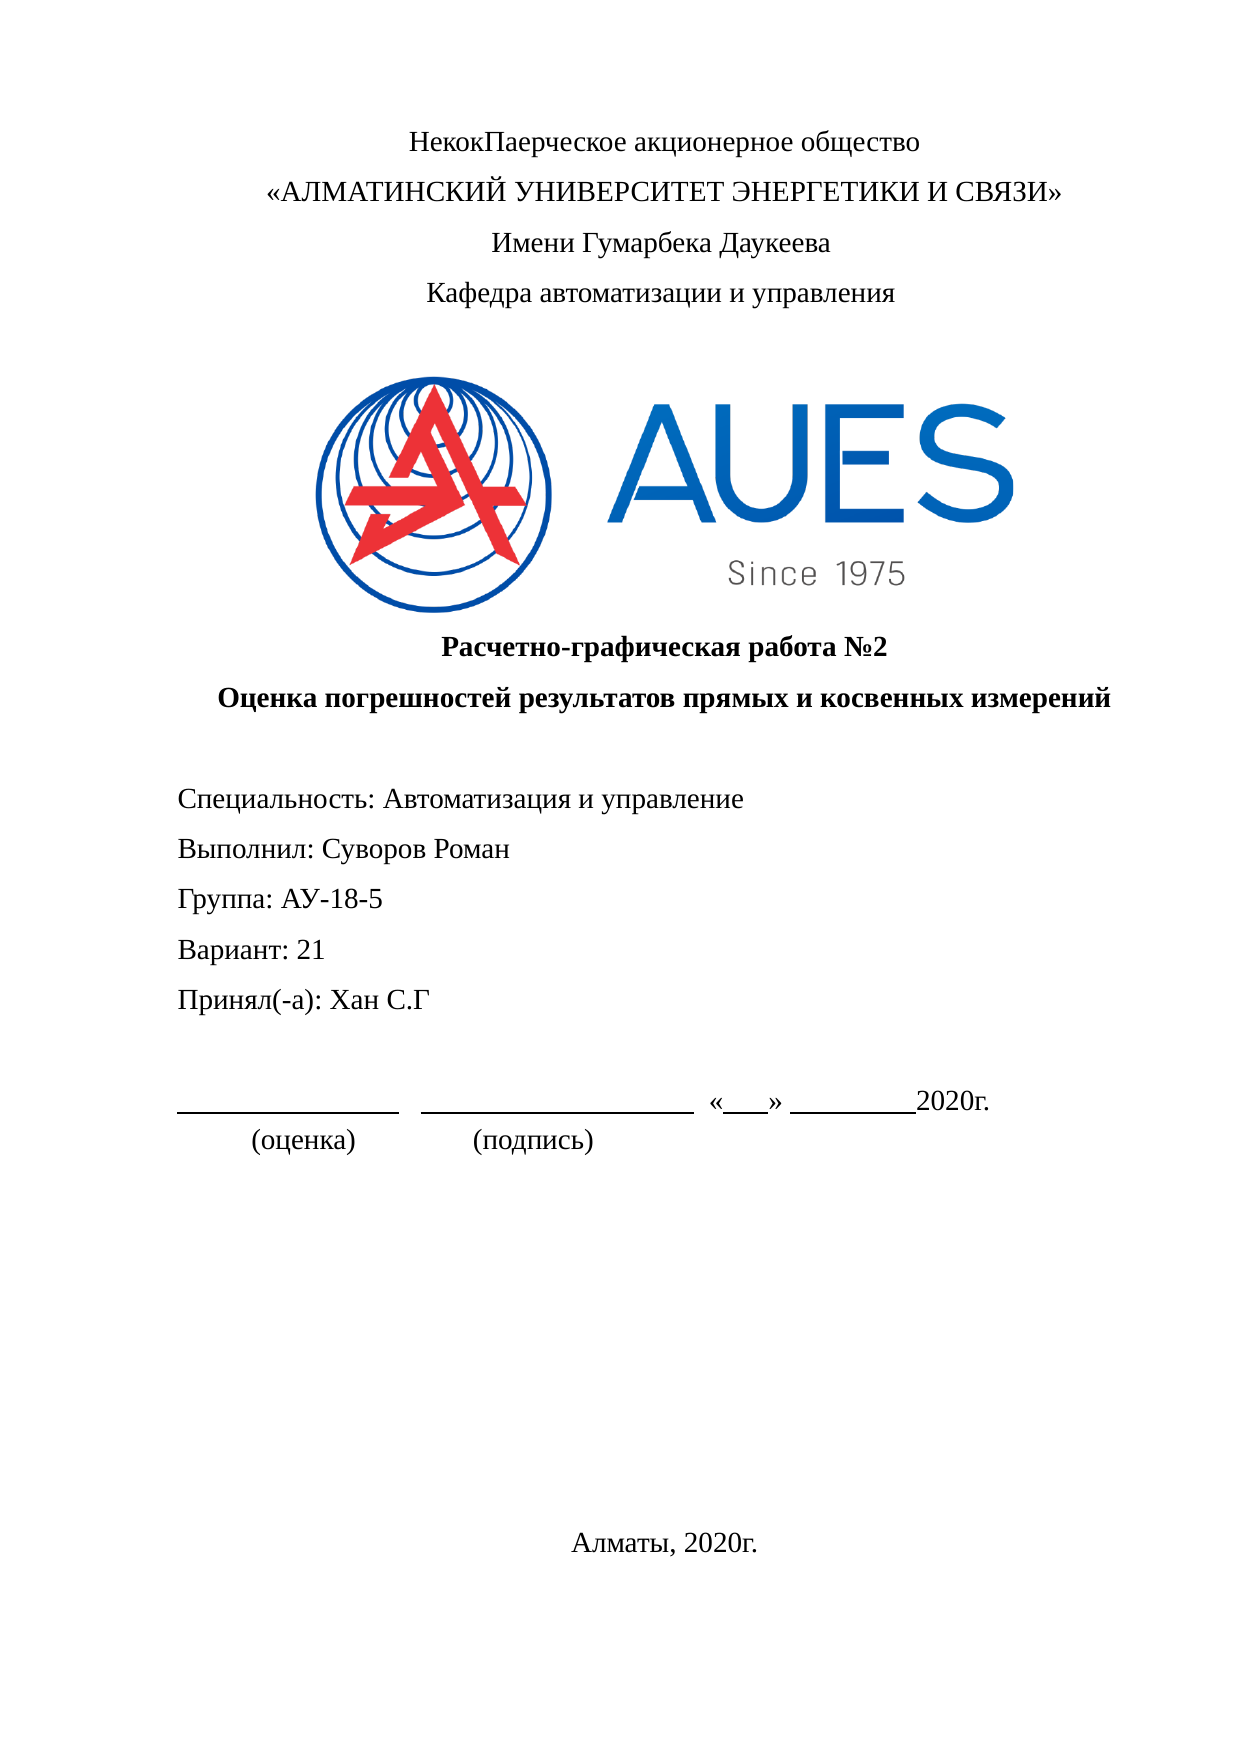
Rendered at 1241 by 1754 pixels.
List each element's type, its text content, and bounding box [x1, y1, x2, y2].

text Оценка погрешностей результатов прямых и косвенных измерений [177, 680, 1152, 713]
text Кафедра автоматизации и управления [177, 275, 1152, 309]
text «АЛМАТИНСКИЙ УНИВЕРСИТЕТ ЭНЕРГЕТИКИ И СВЯЗИ» [177, 174, 1152, 208]
text Группа: АУ-18-5 [177, 882, 1152, 915]
text Расчетно-графическая работа №2 [177, 629, 1152, 663]
text « » 2020г. (оценка) (подпись) [177, 1083, 1152, 1155]
text Принял(-а): Хан С.Г [177, 982, 1152, 1016]
picture [315, 376, 1014, 613]
text Специальность: Автоматизация и управление [177, 781, 1152, 814]
text Имени Гумарбека Даукеева [177, 225, 1152, 258]
text Выполнил: Суворов Роман [177, 831, 1152, 865]
text Алматы, 2020г. [177, 1525, 1152, 1559]
text Вариант: 21 [177, 932, 1152, 966]
text НекокПаерческое акционерное общество [177, 124, 1152, 158]
